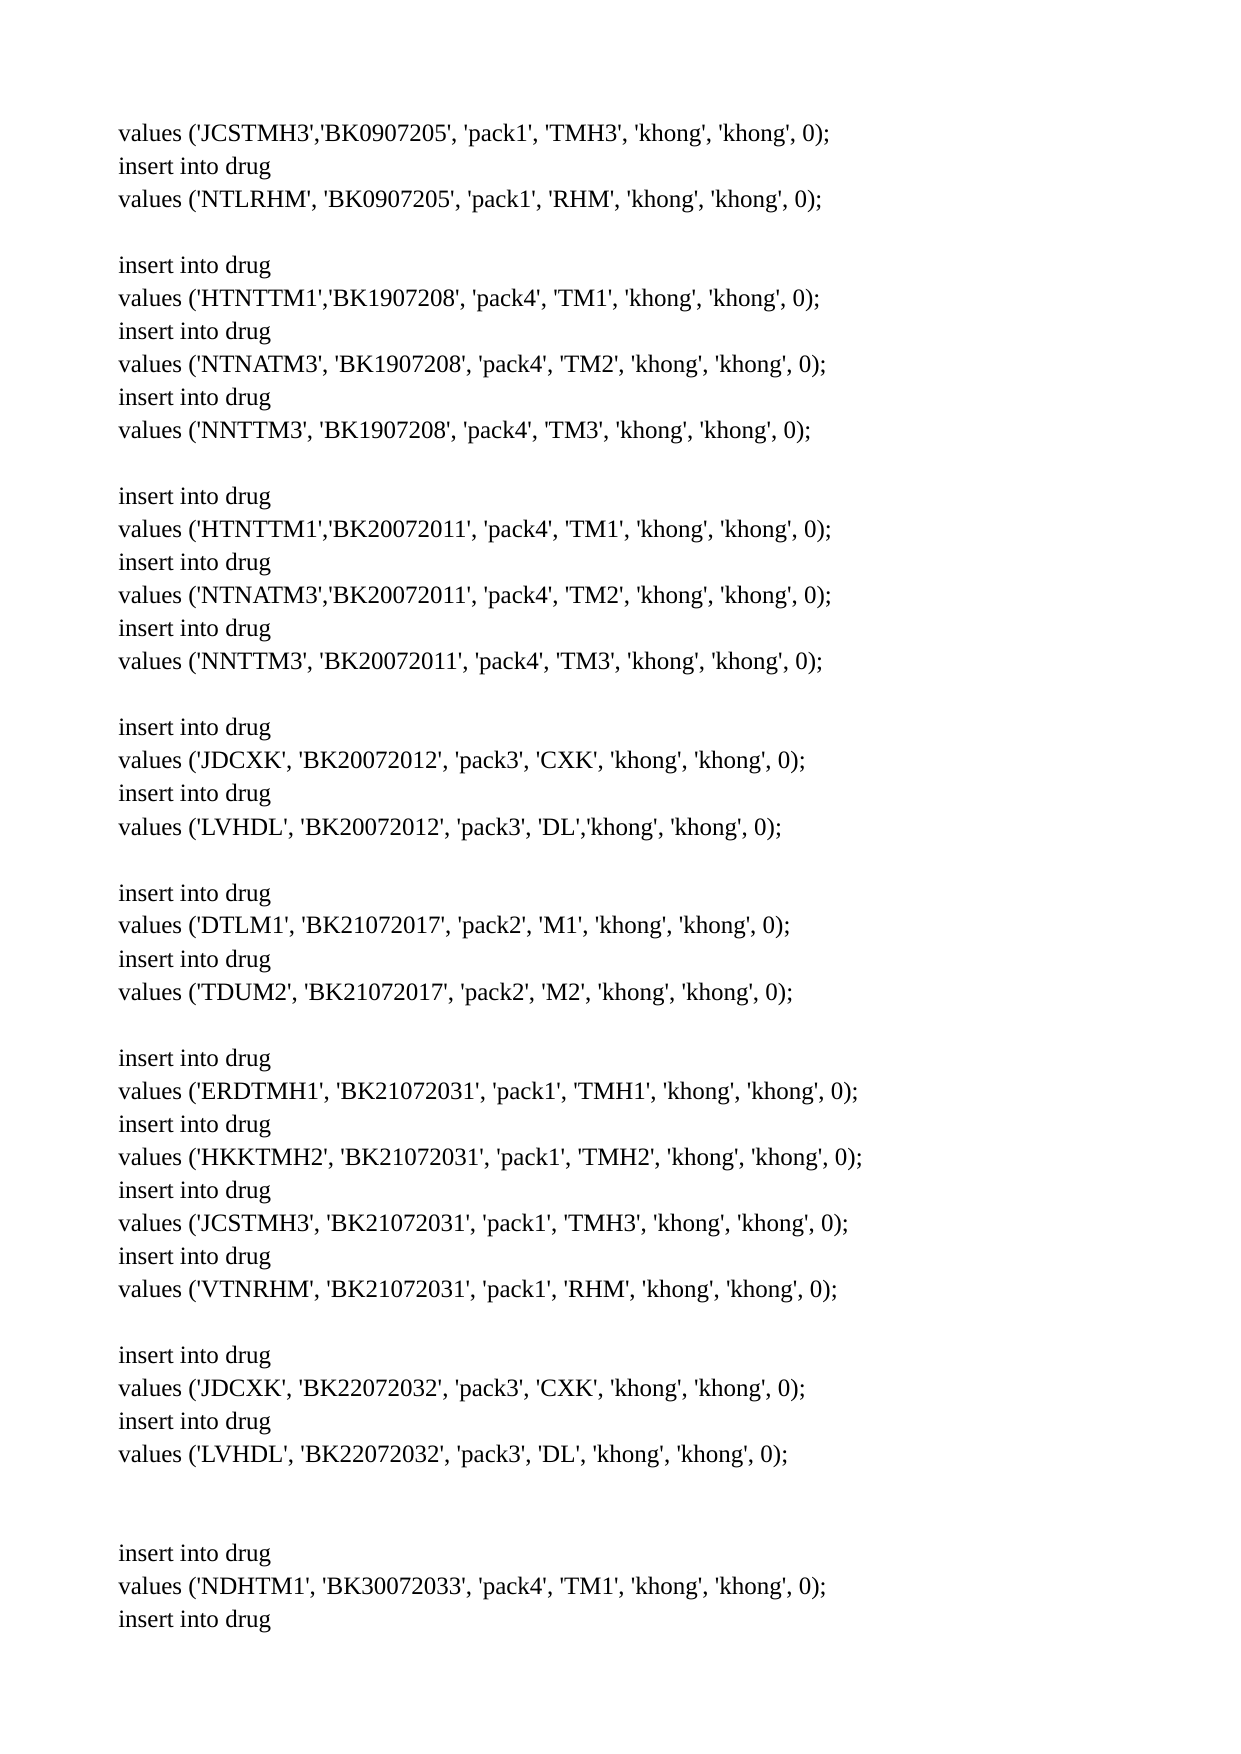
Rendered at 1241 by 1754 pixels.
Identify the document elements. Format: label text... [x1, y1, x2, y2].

text insert into drug [118, 878, 1122, 906]
text values ('JDCXK', 'BK20072012', 'pack3', 'CXK', 'khong', 'khong', 0); [118, 746, 1122, 774]
text values ('HTNTTM1','BK1907208', 'pack4', 'TM1', 'khong', 'khong', 0); [118, 283, 1122, 312]
text insert into drug [118, 1043, 1122, 1071]
text insert into drug [118, 1340, 1122, 1369]
text insert into drug [118, 944, 1122, 972]
text insert into drug [118, 778, 1122, 807]
text values ('NNTTM3', 'BK1907208', 'pack4', 'TM3', 'khong', 'khong', 0); [118, 415, 1122, 444]
text values ('JCSTMH3', 'BK21072031', 'pack1', 'TMH3', 'khong', 'khong', 0); [118, 1208, 1122, 1237]
text insert into drug [118, 1175, 1122, 1203]
text values ('NNTTM3', 'BK20072011', 'pack4', 'TM3', 'khong', 'khong', 0); [118, 646, 1122, 675]
text values ('TDUM2', 'BK21072017', 'pack2', 'M2', 'khong', 'khong', 0); [118, 977, 1122, 1005]
text values ('NTNATM3','BK20072011', 'pack4', 'TM2', 'khong', 'khong', 0); [118, 580, 1122, 609]
text insert into drug [118, 316, 1122, 345]
text insert into drug [118, 151, 1122, 180]
text values ('HKKTMH2', 'BK21072031', 'pack1', 'TMH2', 'khong', 'khong', 0); [118, 1142, 1122, 1171]
text values ('LVHDL', 'BK22072032', 'pack3', 'DL', 'khong', 'khong', 0); [118, 1439, 1122, 1468]
text values ('LVHDL', 'BK20072012', 'pack3', 'DL','khong', 'khong', 0); [118, 812, 1122, 840]
text insert into drug [118, 481, 1122, 510]
text insert into drug [118, 613, 1122, 642]
text values ('DTLM1', 'BK21072017', 'pack2', 'M1', 'khong', 'khong', 0); [118, 911, 1122, 939]
text values ('VTNRHM', 'BK21072031', 'pack1', 'RHM', 'khong', 'khong', 0); [118, 1274, 1122, 1303]
text values ('HTNTTM1','BK20072011', 'pack4', 'TM1', 'khong', 'khong', 0); [118, 514, 1122, 543]
text insert into drug [118, 547, 1122, 576]
text insert into drug [118, 1109, 1122, 1137]
text insert into drug [118, 382, 1122, 411]
text insert into drug [118, 1406, 1122, 1435]
text insert into drug [118, 712, 1122, 741]
text values ('NTNATM3', 'BK1907208', 'pack4', 'TM2', 'khong', 'khong', 0); [118, 349, 1122, 378]
text insert into drug [118, 250, 1122, 279]
text insert into drug [118, 1538, 1122, 1567]
text values ('JDCXK', 'BK22072032', 'pack3', 'CXK', 'khong', 'khong', 0); [118, 1373, 1122, 1402]
text values ('ERDTMH1', 'BK21072031', 'pack1', 'TMH1', 'khong', 'khong', 0); [118, 1076, 1122, 1104]
text values ('JCSTMH3','BK0907205', 'pack1', 'TMH3', 'khong', 'khong', 0); [118, 118, 1122, 147]
text insert into drug [118, 1604, 1122, 1633]
text insert into drug [118, 1241, 1122, 1269]
text values ('NTLRHM', 'BK0907205', 'pack1', 'RHM', 'khong', 'khong', 0); [118, 184, 1122, 213]
text values ('NDHTM1', 'BK30072033', 'pack4', 'TM1', 'khong', 'khong', 0); [118, 1571, 1122, 1600]
